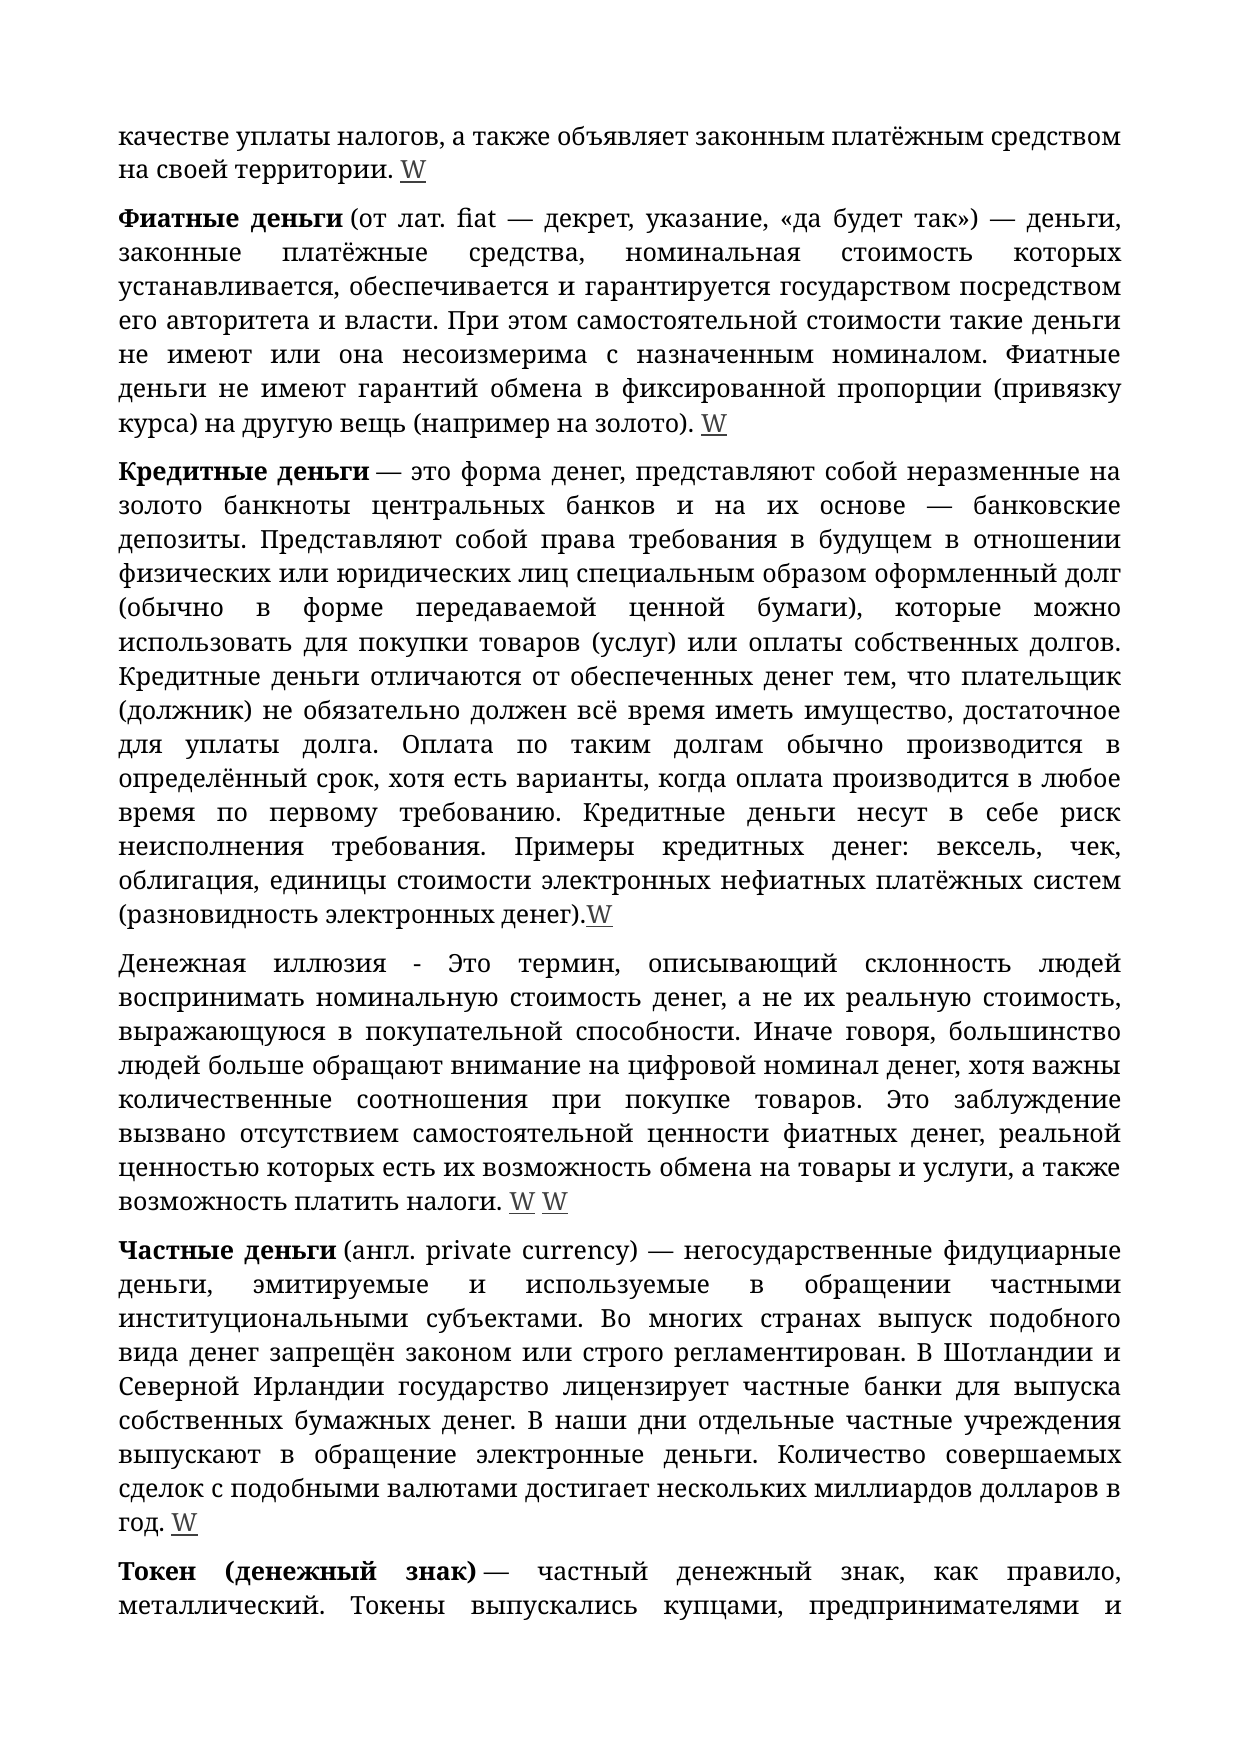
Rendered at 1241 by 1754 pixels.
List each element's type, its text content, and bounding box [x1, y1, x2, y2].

text Фиатные деньги (от лат. fiat — декрет, указание, «да будет так») — деньги, законные платёжные средства, номинальная стоимость которых устанавливается, обеспечивается и гарантируется государством посредством его авторитета и власти. При этом самостоятельной стоимости такие деньги не имеют или она несоизмерима с назначенным номиналом. Фиатные деньги не имеют гарантий обмена в фиксированной пропорции (привязку курса) на другую вещь (например на золото). W [118, 201, 1122, 439]
text Денежная иллюзия - Это термин, описывающий склонность людей воспринимать номинальную стоимость денег, а не их реальную стоимость, выражающуюся в покупательной способности. Иначе говоря, большинство людей больше обращают внимание на цифровой номинал денег, хотя важны количественные соотношения при покупке товаров. Это заблуждение вызвано отсутствием самостоятельной ценности фиатных денег, реальной ценностью которых есть их возможность обмена на товары и услуги, а также возможность платить налоги. W W [118, 945, 1122, 1218]
text Частные деньги (англ. private currency) — негосударственные фидуциарные деньги, эмитируемые и используемые в обращении частными институциональными субъектами. Во многих странах выпуск подобного вида денег запрещён законом или строго регламентирован. В Шотландии и Северной Ирландии государство лицензирует частные банки для выпуска собственных бумажных денег. В наши дни отдельные частные учреждения выпускают в обращение электронные деньги. Количество совершаемых сделок с подобными валютами достигает нескольких миллиардов долларов в год. W [118, 1232, 1122, 1539]
text Токен (денежный знак) — частный денежный знак, как правило, металлический. Токены выпускались купцами, предпринимателями и [118, 1553, 1122, 1622]
text Кредитные деньги — это форма денег, представляют собой неразменные на золото банкноты центральных банков и на их основе — банковские депозиты. Представляют собой права требования в будущем в отношении физических или юридических лиц специальным образом оформленный долг (обычно в форме передаваемой ценной бумаги), которые можно использовать для покупки товаров (услуг) или оплаты собственных долгов. Кредитные деньги отличаются от обеспеченных денег тем, что плательщик (должник) не обязательно должен всё время иметь имущество, достаточное для уплаты долга. Оплата по таким долгам обычно производится в определённый срок, хотя есть варианты, когда оплата производится в любое время по первому требованию. Кредитные деньги несут в себе риск неисполнения требования. Примеры кредитных денег: вексель, чек, облигация, единицы стоимости электронных нефиатных платёжных систем (разновидность электронных денег).W [118, 454, 1122, 931]
text качестве уплаты налогов, а также объявляет законным платёжным средством на своей территории. W [118, 118, 1122, 186]
